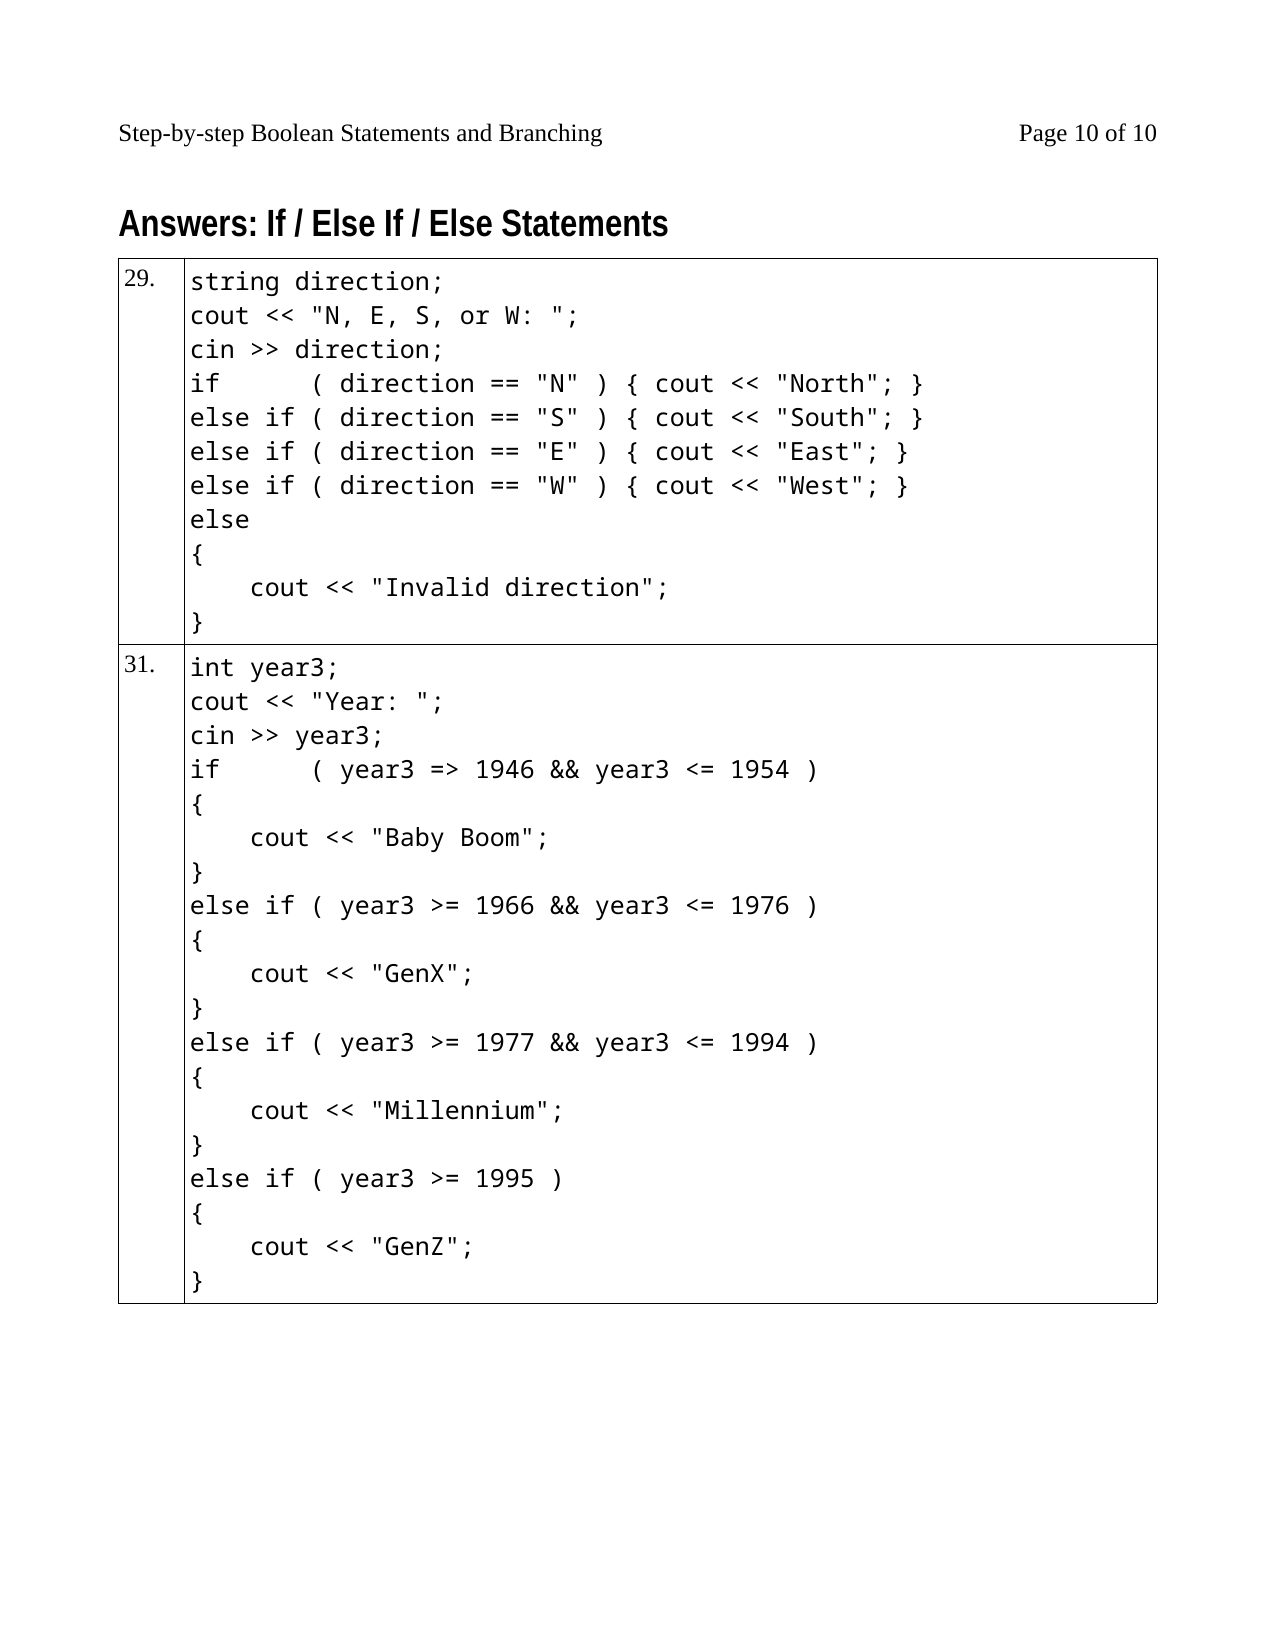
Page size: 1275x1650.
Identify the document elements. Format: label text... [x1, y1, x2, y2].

table_cell 31. [119, 645, 184, 1302]
subtitle Answers: If / Else If / Else Statements [118, 201, 1157, 245]
table_header 29. [119, 259, 184, 644]
table_cell int year3; cout << "Year: "; cin >> year3; if ( year3 => 1946 && year3 <= 1954 ) { cout << "Baby Boom"; } else if ( year3 >= 1966 && year3 <= 1976 ) { cout << "GenX"; } else if ( year3 >= 1977 && year3 <= 1994 ) { cout << "Millennium"; } else if ( year3 >= 1995 ) { cout << "GenZ"; } [185, 645, 1157, 1302]
table_header string direction; cout << "N, E, S, or W: "; cin >> direction; if ( direction == "N" ) { cout << "North"; } else if ( direction == "S" ) { cout << "South"; } else if ( direction == "E" ) { cout << "East"; } else if ( direction == "W" ) { cout << "West"; } else { cout << "Invalid direction"; } [185, 259, 1157, 644]
